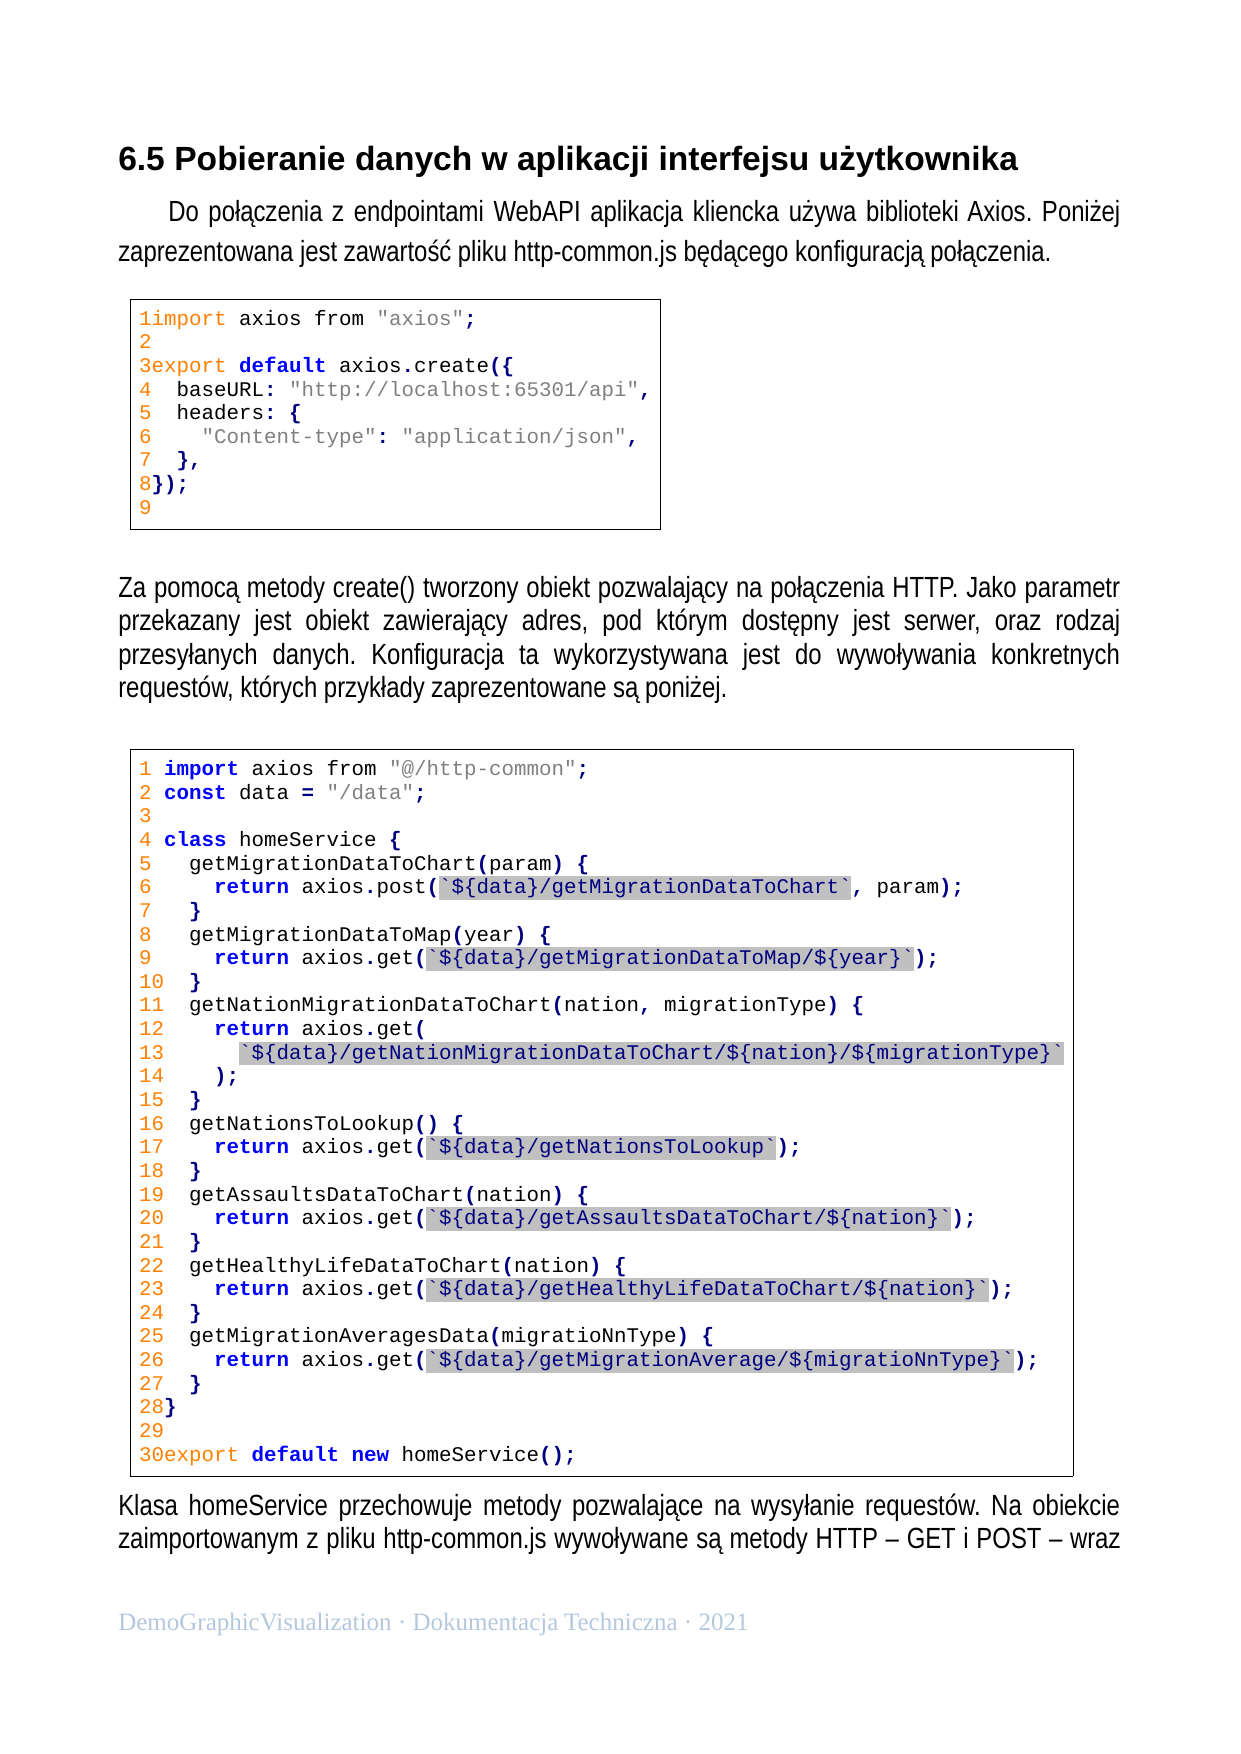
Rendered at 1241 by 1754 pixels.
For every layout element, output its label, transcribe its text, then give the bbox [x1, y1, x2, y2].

text 6 return axios.post(`${data}/getMigrationDataToChart`, param); [139, 876, 1064, 900]
text 26 return axios.get(`${data}/getMigrationAverage/${migratioNnType}`); [139, 1349, 1064, 1373]
text 21 } [139, 1231, 1064, 1254]
text 5 headers: { [139, 402, 652, 426]
text 13 `${data}/getNationMigrationDataToChart/${nation}/${migrationType}` [139, 1042, 1064, 1065]
text 7 } [139, 900, 1064, 923]
text 4 baseURL: "http://localhost:65301/api", [139, 378, 652, 402]
text 30export default new homeService(); [139, 1444, 1064, 1467]
text 22 getHealthyLifeDataToChart(nation) { [139, 1254, 1064, 1278]
text 19 getAssaultsDataToChart(nation) { [139, 1184, 1064, 1207]
text 29 [139, 1420, 1064, 1444]
text 24 } [139, 1302, 1064, 1326]
text 4 class homeService { [139, 829, 1064, 853]
text 1 import axios from "@/http-common"; [139, 758, 1064, 782]
text 2 [139, 331, 652, 355]
text 23 return axios.get(`${data}/getHealthyLifeDataToChart/${nation}`); [139, 1278, 1064, 1302]
text 2 const data = "/data"; [139, 782, 1064, 805]
subtitle 6.5 Pobieranie danych w aplikacji interfejsu użytkownika [118, 139, 1122, 178]
text 9 return axios.get(`${data}/getMigrationDataToMap/${year}`); [139, 947, 1064, 971]
text 27 } [139, 1373, 1064, 1396]
text 8 getMigrationDataToMap(year) { [139, 923, 1064, 947]
text 18 } [139, 1160, 1064, 1184]
text 5 getMigrationDataToChart(param) { [139, 853, 1064, 876]
text 7 }, [139, 449, 652, 473]
text 10 } [139, 971, 1064, 994]
text 6 "Content-type": "application/json", [139, 426, 652, 449]
text 3export default axios.create({ [139, 355, 652, 378]
text Za pomocą metody create() tworzony obiekt pozwalający na połączenia HTTP. Jako parametr przekazany jest obiekt zawierający adres, pod którym dostępny jest serwer, oraz rodzaj przesyłanych danych. Konfiguracja ta wykorzystywana jest do wywoływania konkretnych requestów, których przykłady zaprezentowane są poniżej. [118, 570, 1122, 704]
text 3 [139, 805, 1064, 829]
text 25 getMigrationAveragesData(migratioNnType) { [139, 1326, 1064, 1349]
text 14 ); [139, 1065, 1064, 1089]
text 16 getNationsToLookup() { [139, 1113, 1064, 1136]
text 17 return axios.get(`${data}/getNationsToLookup`); [139, 1136, 1064, 1160]
subtitle Do połączenia z endpointami WebAPI aplikacja kliencka używa biblioteki Axios. Poniżej zaprezentowana jest zawartość pliku http-common.js będącego konfiguracją połączenia. [118, 190, 1122, 267]
text 1import axios from "axios"; [139, 308, 652, 331]
text Klasa homeService przechowuje metody pozwalające na wysyłanie requestów. Na obiekcie zaimportowanym z pliku http-common.js wywoływane są metody HTTP – GET i POST – wraz [118, 1488, 1122, 1555]
text 12 return axios.get( [139, 1018, 1064, 1042]
text 15 } [139, 1089, 1064, 1113]
text 9 [139, 497, 652, 520]
text 28} [139, 1396, 1064, 1420]
text 8}); [139, 473, 652, 497]
text 11 getNationMigrationDataToChart(nation, migrationType) { [139, 994, 1064, 1018]
text 20 return axios.get(`${data}/getAssaultsDataToChart/${nation}`); [139, 1207, 1064, 1231]
